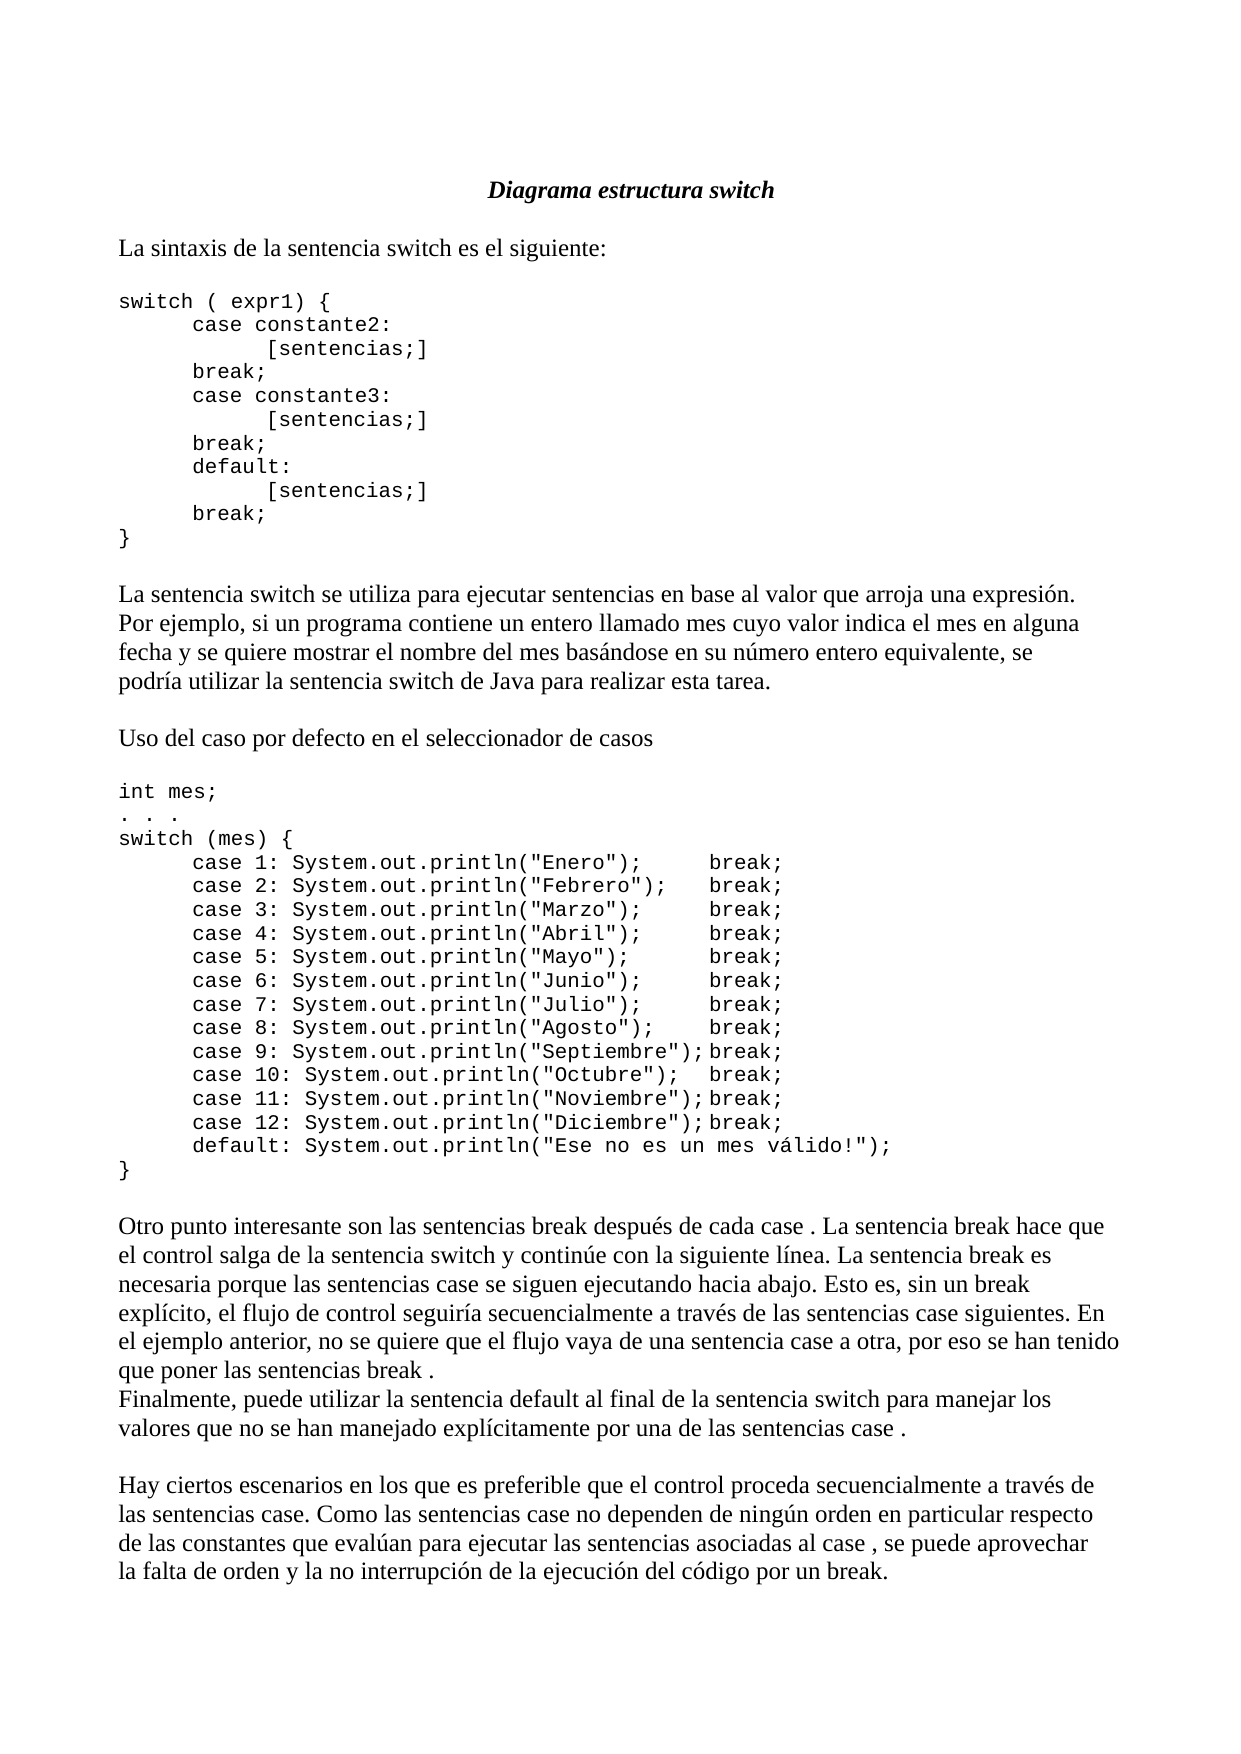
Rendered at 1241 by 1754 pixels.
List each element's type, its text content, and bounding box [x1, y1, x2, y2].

text break; [118, 362, 1122, 385]
text case 7: System.out.println("Julio"); break; [118, 993, 1122, 1017]
text int mes; [118, 781, 1122, 804]
text break; [118, 503, 1122, 527]
text Otro punto interesante son las sentencias break después de cada case . La sentencia break hace que el control salga de la sentencia switch y continúe con la siguiente línea. La sentencia break es necesaria porque las sentencias case se siguen ejecutando hacia abajo. Esto es, sin un break explícito, el flujo de control seguiría secuencialmente a través de las sentencias case siguientes. En [118, 1211, 1122, 1326]
text break; [118, 432, 1122, 456]
text switch (mes) { [118, 828, 1122, 852]
text } [118, 1159, 1122, 1183]
text case 12: System.out.println("Diciembre"); break; [118, 1112, 1122, 1135]
text la falta de orden y la no interrupción de la ejecución del código por un break. [118, 1556, 1122, 1585]
text case 11: System.out.println("Noviembre"); break; [118, 1088, 1122, 1112]
text Uso del caso por defecto en el seleccionador de casos [118, 723, 1122, 752]
text case 2: System.out.println("Febrero"); break; [118, 875, 1122, 899]
text case 6: System.out.println("Junio"); break; [118, 970, 1122, 993]
text Finalmente, puede utilizar la sentencia default al final de la sentencia switch para manejar los valores que no se han manejado explícitamente por una de las sentencias case . [118, 1384, 1122, 1441]
text case constante3: [118, 385, 1122, 409]
text de las constantes que evalúan para ejecutar las sentencias asociadas al case , se puede aprovechar [118, 1528, 1122, 1556]
text [sentencias;] [118, 338, 1122, 362]
text case 4: System.out.println("Abril"); break; [118, 923, 1122, 946]
text default: System.out.println("Ese no es un mes válido!"); [118, 1135, 1122, 1159]
text Por ejemplo, si un programa contiene un entero llamado mes cuyo valor indica el mes en alguna [118, 608, 1122, 637]
text . . . [118, 804, 1122, 828]
text fecha y se quiere mostrar el nombre del mes basándose en su número entero equivalente, se [118, 637, 1122, 666]
text el ejemplo anterior, no se quiere que el flujo vaya de una sentencia case a otra, por eso se han tenido que poner las sentencias break . [118, 1326, 1122, 1384]
text case constante2: [118, 314, 1122, 338]
text case 9: System.out.println("Septiembre"); break; [118, 1041, 1122, 1064]
text case 8: System.out.println("Agosto"); break; [118, 1017, 1122, 1041]
text switch ( expr1) { [118, 291, 1122, 314]
text case 1: System.out.println("Enero"); break; [118, 852, 1122, 875]
text las sentencias case. Como las sentencias case no dependen de ningún orden en particular respecto [118, 1499, 1122, 1528]
text } [118, 527, 1122, 551]
text podría utilizar la sentencia switch de Java para realizar esta tarea. [118, 666, 1122, 694]
text Hay ciertos escenarios en los que es preferible que el control proceda secuencialmente a través de [118, 1470, 1122, 1499]
text case 10: System.out.println("Octubre"); break; [118, 1064, 1122, 1088]
text case 3: System.out.println("Marzo"); break; [118, 899, 1122, 923]
text [sentencias;] [118, 409, 1122, 432]
text case 5: System.out.println("Mayo"); break; [118, 946, 1122, 970]
text [sentencias;] [118, 480, 1122, 503]
text default: [118, 456, 1122, 480]
text Diagrama estructura switch [118, 176, 1122, 204]
text La sintaxis de la sentencia switch es el siguiente: [118, 233, 1122, 262]
text La sentencia switch se utiliza para ejecutar sentencias en base al valor que arroja una expresión. [118, 579, 1122, 608]
